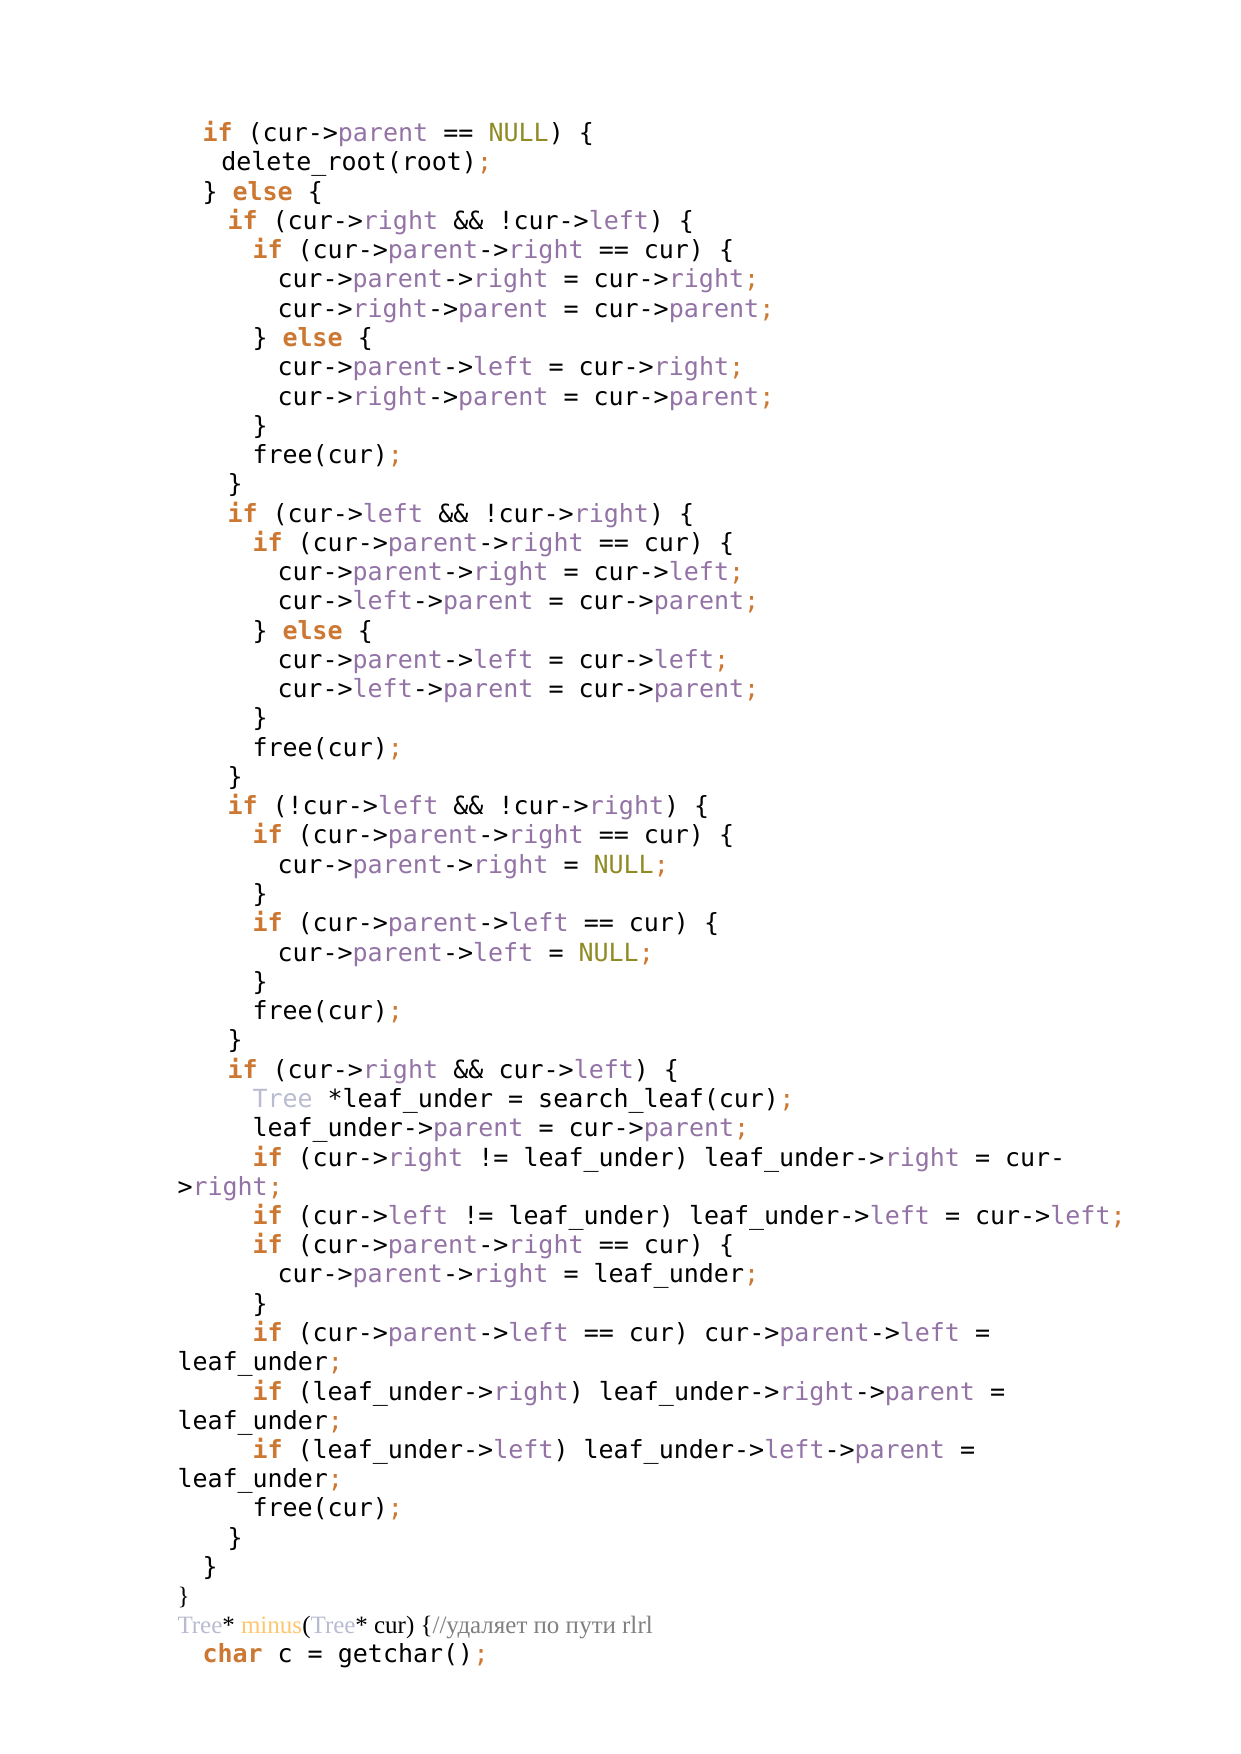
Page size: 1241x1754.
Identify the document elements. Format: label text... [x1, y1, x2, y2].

text cur->parent->right = NULL; [177, 850, 1152, 879]
text if (cur->parent->right == cur) { [177, 1230, 1152, 1259]
text } [177, 469, 1152, 499]
text free(cur); [177, 1493, 1152, 1523]
text } [177, 967, 1152, 996]
text } else { [177, 177, 1152, 206]
text } [177, 762, 1152, 791]
text delete_root(root); [177, 147, 1152, 177]
text } [177, 411, 1152, 440]
text cur->parent->left = cur->left; [177, 645, 1152, 674]
text cur->parent->right = cur->left; [177, 557, 1152, 586]
text if (cur->parent->right == cur) { [177, 528, 1152, 557]
text leaf_under->parent = cur->parent; [177, 1113, 1152, 1143]
text } [177, 1523, 1152, 1552]
text if (cur->right && cur->left) { [177, 1055, 1152, 1084]
text } [177, 703, 1152, 733]
text if (cur->left && !cur->right) { [177, 499, 1152, 528]
text cur->right->parent = cur->parent; [177, 294, 1152, 323]
text } [177, 1581, 1152, 1610]
text } [177, 879, 1152, 908]
text } [177, 1026, 1152, 1055]
text } [177, 1552, 1152, 1581]
text Tree* minus(Tree* cur) {//удаляет по пути rlrl [177, 1610, 1152, 1639]
text if (leaf_under->left) leaf_under->left->parent = leaf_under; [177, 1435, 1152, 1493]
text } else { [177, 616, 1152, 645]
text if (cur->right != leaf_under) leaf_under->right = cur->right; [177, 1143, 1152, 1201]
text cur->left->parent = cur->parent; [177, 674, 1152, 703]
text cur->left->parent = cur->parent; [177, 586, 1152, 616]
text free(cur); [177, 440, 1152, 469]
text if (cur->parent == NULL) { [177, 118, 1152, 147]
text free(cur); [177, 733, 1152, 762]
text } [177, 1289, 1152, 1318]
text if (cur->parent->right == cur) { [177, 821, 1152, 850]
text if (!cur->left && !cur->right) { [177, 791, 1152, 821]
text char c = getchar(); [177, 1639, 1152, 1668]
text cur->right->parent = cur->parent; [177, 382, 1152, 411]
text cur->parent->left = cur->right; [177, 352, 1152, 382]
text if (cur->parent->left == cur) cur->parent->left = leaf_under; [177, 1318, 1152, 1377]
text } else { [177, 323, 1152, 352]
text if (cur->parent->left == cur) { [177, 908, 1152, 938]
text if (leaf_under->right) leaf_under->right->parent = leaf_under; [177, 1377, 1152, 1435]
text Tree *leaf_under = search_leaf(cur); [177, 1084, 1152, 1113]
text if (cur->left != leaf_under) leaf_under->left = cur->left; [177, 1201, 1152, 1230]
text if (cur->parent->right == cur) { [177, 235, 1152, 264]
text if (cur->right && !cur->left) { [177, 206, 1152, 235]
text cur->parent->right = leaf_under; [177, 1259, 1152, 1289]
text cur->parent->left = NULL; [177, 938, 1152, 967]
text cur->parent->right = cur->right; [177, 264, 1152, 294]
text free(cur); [177, 996, 1152, 1026]
